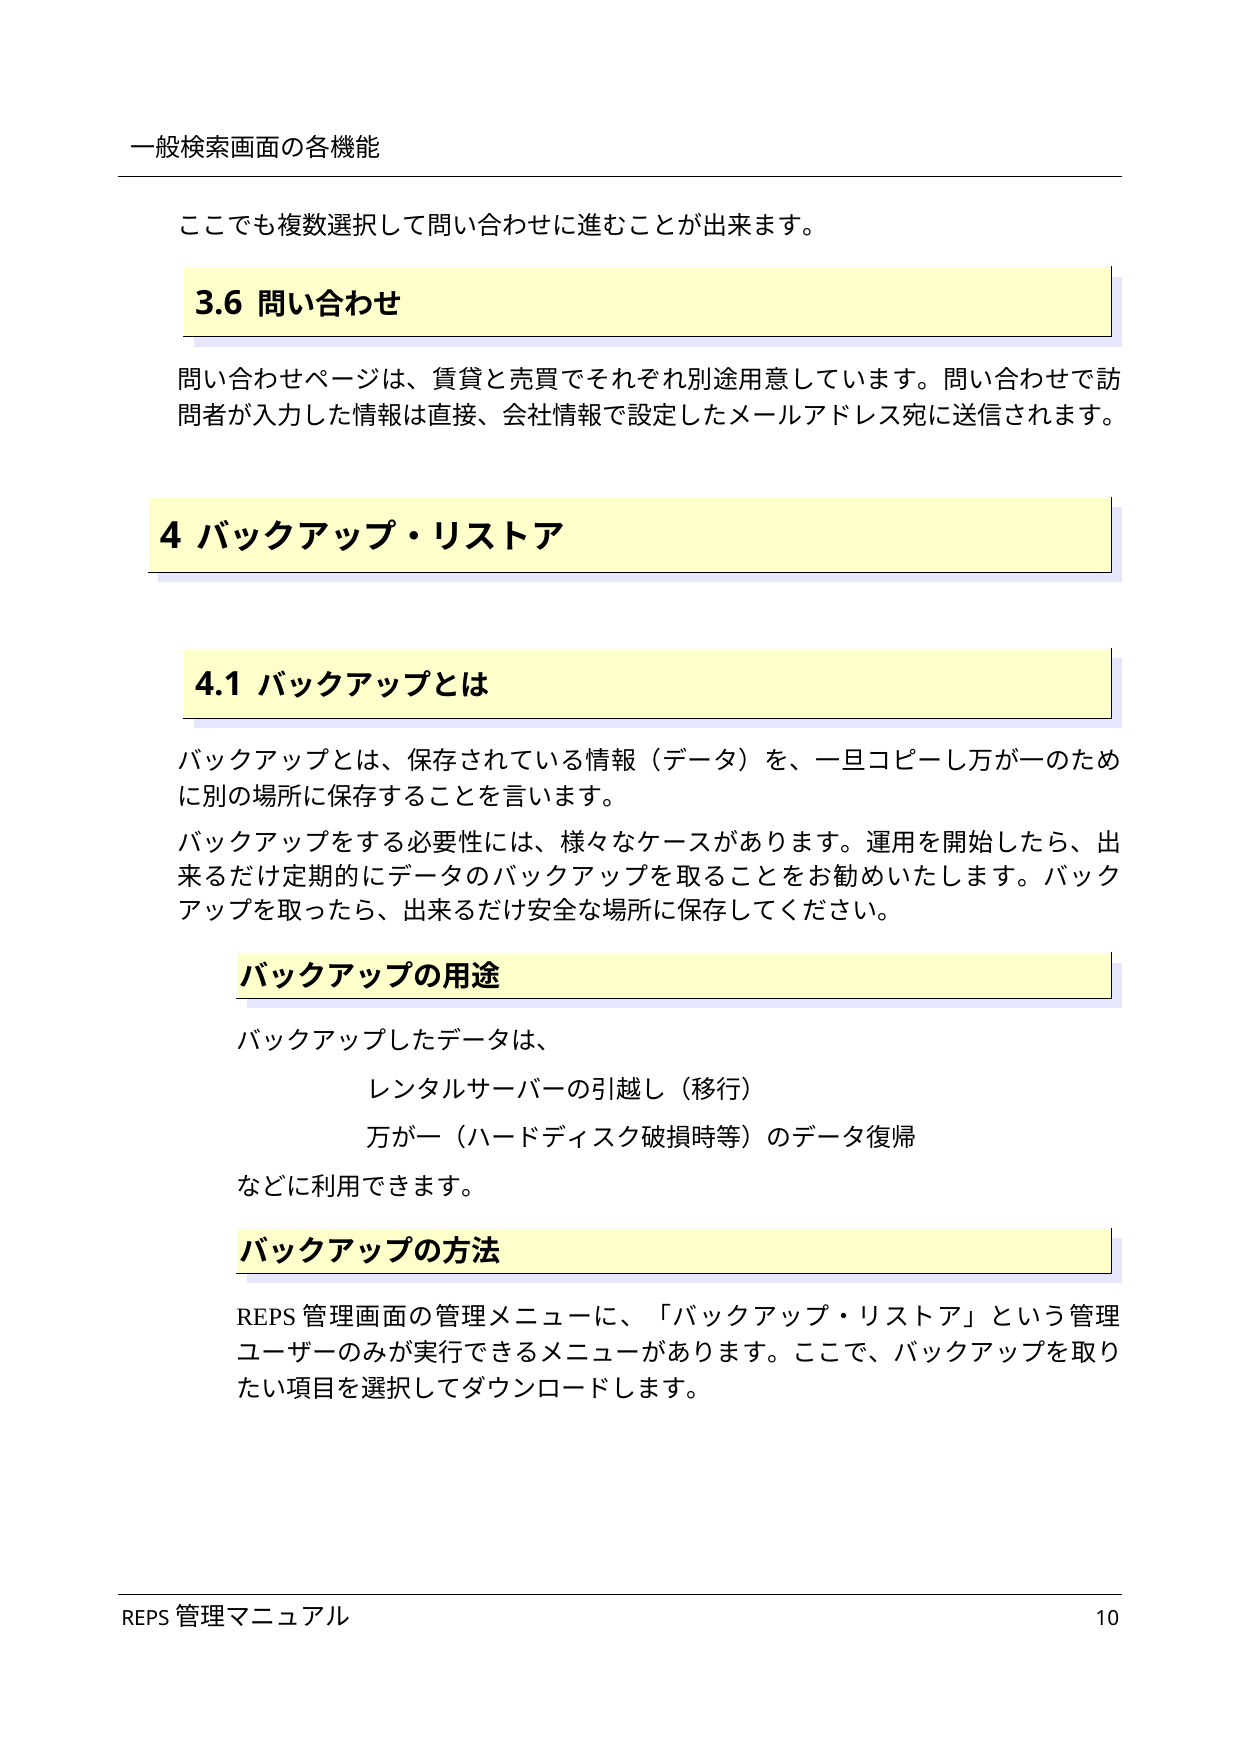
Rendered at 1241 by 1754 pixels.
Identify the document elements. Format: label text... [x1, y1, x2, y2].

text などに利用できます。 [236, 1166, 1122, 1202]
text 問い合わせページは、賃貸と売買でそれぞれ別途用意しています。問い合わせで訪問者が入力した情報は直接、会社情報で設定したメールアドレス宛に送信されます。 [177, 359, 1122, 431]
subtitle バックアップ・リストア [149, 498, 1111, 572]
subtitle バックアップとは [184, 649, 1111, 717]
text バックアップしたデータは、 [236, 1021, 1122, 1057]
subtitle バックアップの用途 [237, 953, 1111, 998]
text レンタルサーバーの引越し（移行） [236, 1069, 1122, 1105]
text バックアップとは、保存されている情報（データ）を、一旦コピーし万が一のために別の場所に保存することを言います。 [177, 741, 1122, 813]
text 万が一（ハードディスク破損時等）のデータ復帰 [236, 1118, 1122, 1154]
subtitle 問い合わせ [184, 267, 1111, 336]
text バックアップをする必要性には、様々なケースがあります。運用を開始したら、出来るだけ定期的にデータのバックアップを取ることをお勧めいたします。バックアップを取ったら、出来るだけ安全な場所に保存してください。 [177, 825, 1122, 927]
subtitle バックアップの方法 [237, 1229, 1111, 1273]
text ここでも複数選択して問い合わせに進むことが出来ます。 [177, 205, 1122, 241]
text REPS管理画面の管理メニューに、「バックアップ・リストア」という管理ユーザーのみが実行できるメニューがあります。ここで、バックアップを取りたい項目を選択してダウンロードします。 [236, 1296, 1122, 1404]
